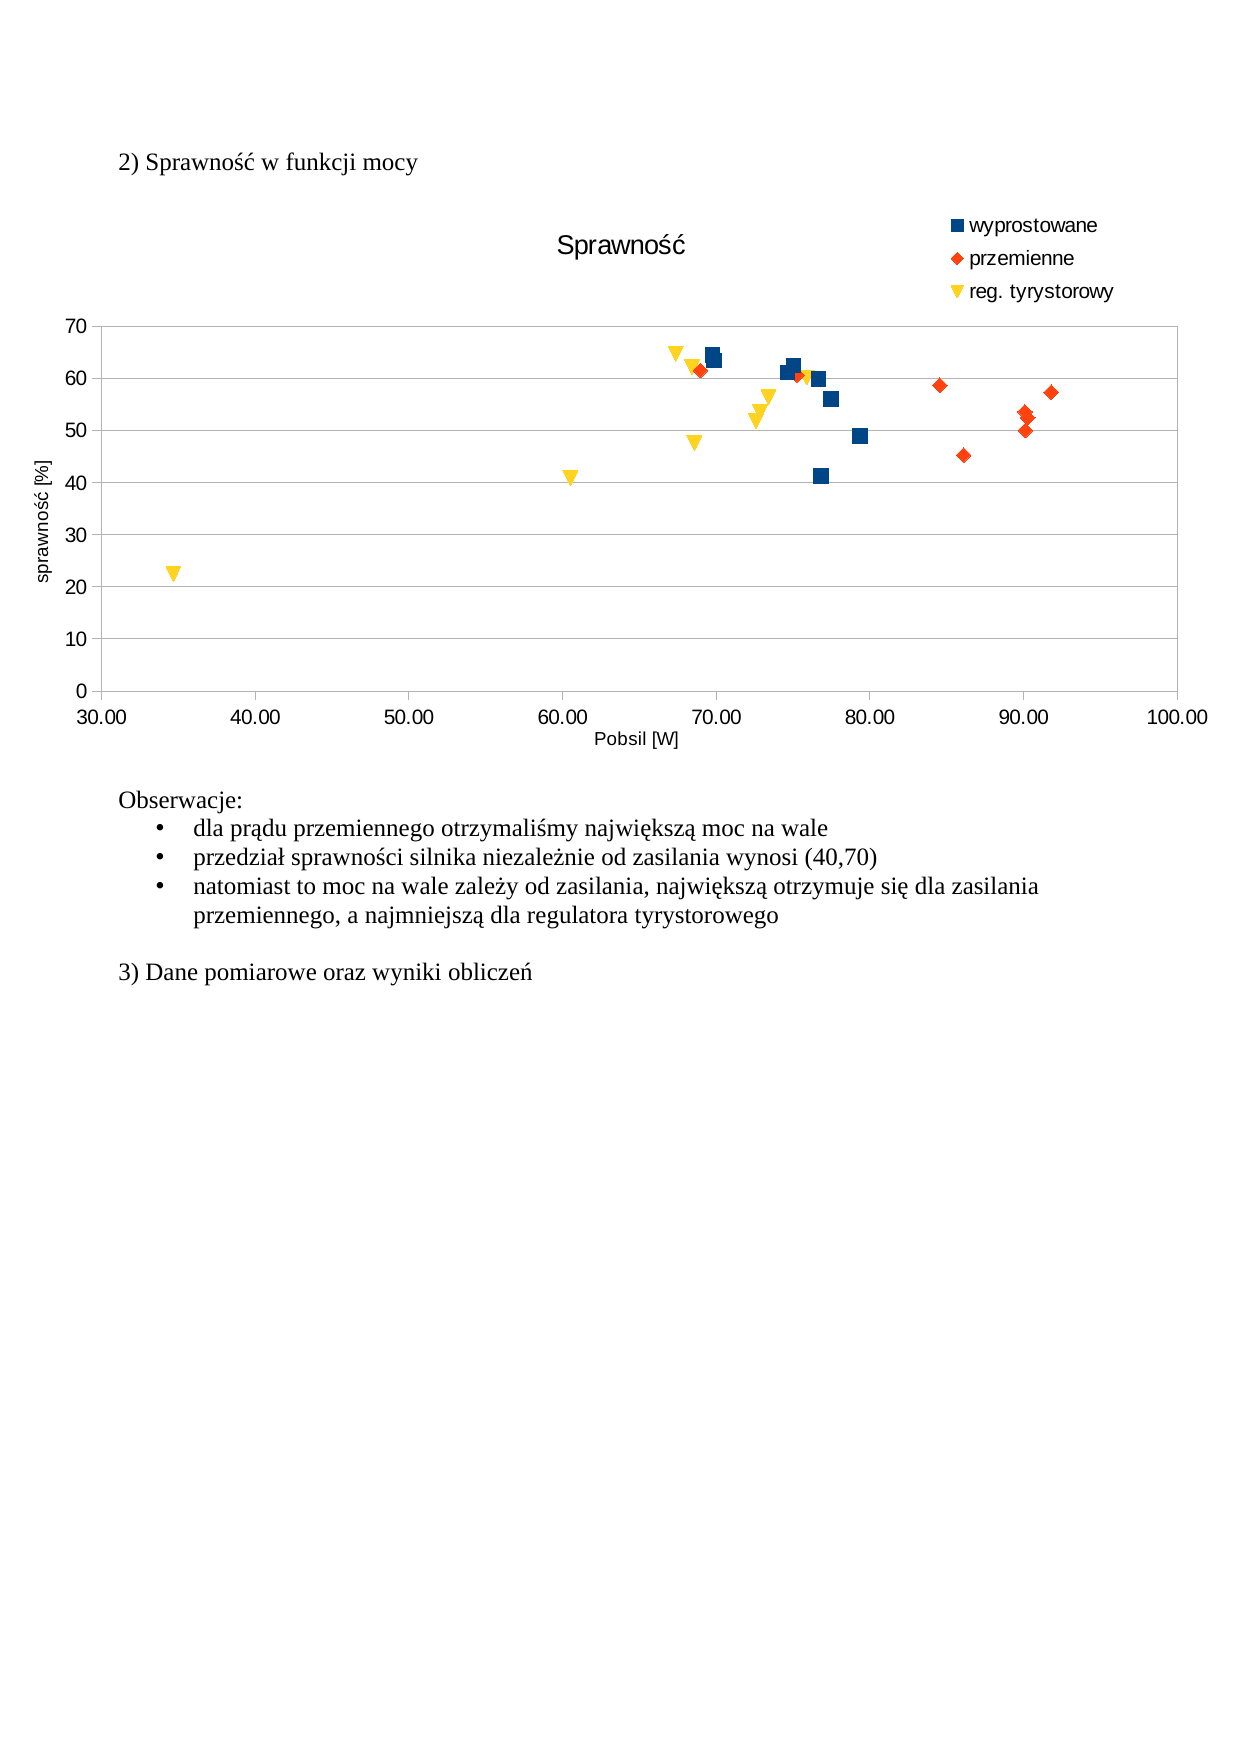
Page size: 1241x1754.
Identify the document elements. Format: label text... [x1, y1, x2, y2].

text Obserwacje: [118, 785, 1122, 813]
list przedział sprawności silnika niezależnie od zasilania wynosi (40,70) [156, 842, 1122, 871]
text 2) Sprawność w funkcji mocy [118, 147, 1122, 176]
list dla prądu przemiennego otrzymaliśmy największą moc na wale [156, 813, 1122, 842]
text 3) Dane pomiarowe oraz wyniki obliczeń [118, 957, 1122, 986]
list natomiast to moc na wale zależy od zasilania, największą otrzymuje się dla zasilania przemiennego, a najmniejszą dla regulatora tyrystorowego [156, 871, 1122, 928]
